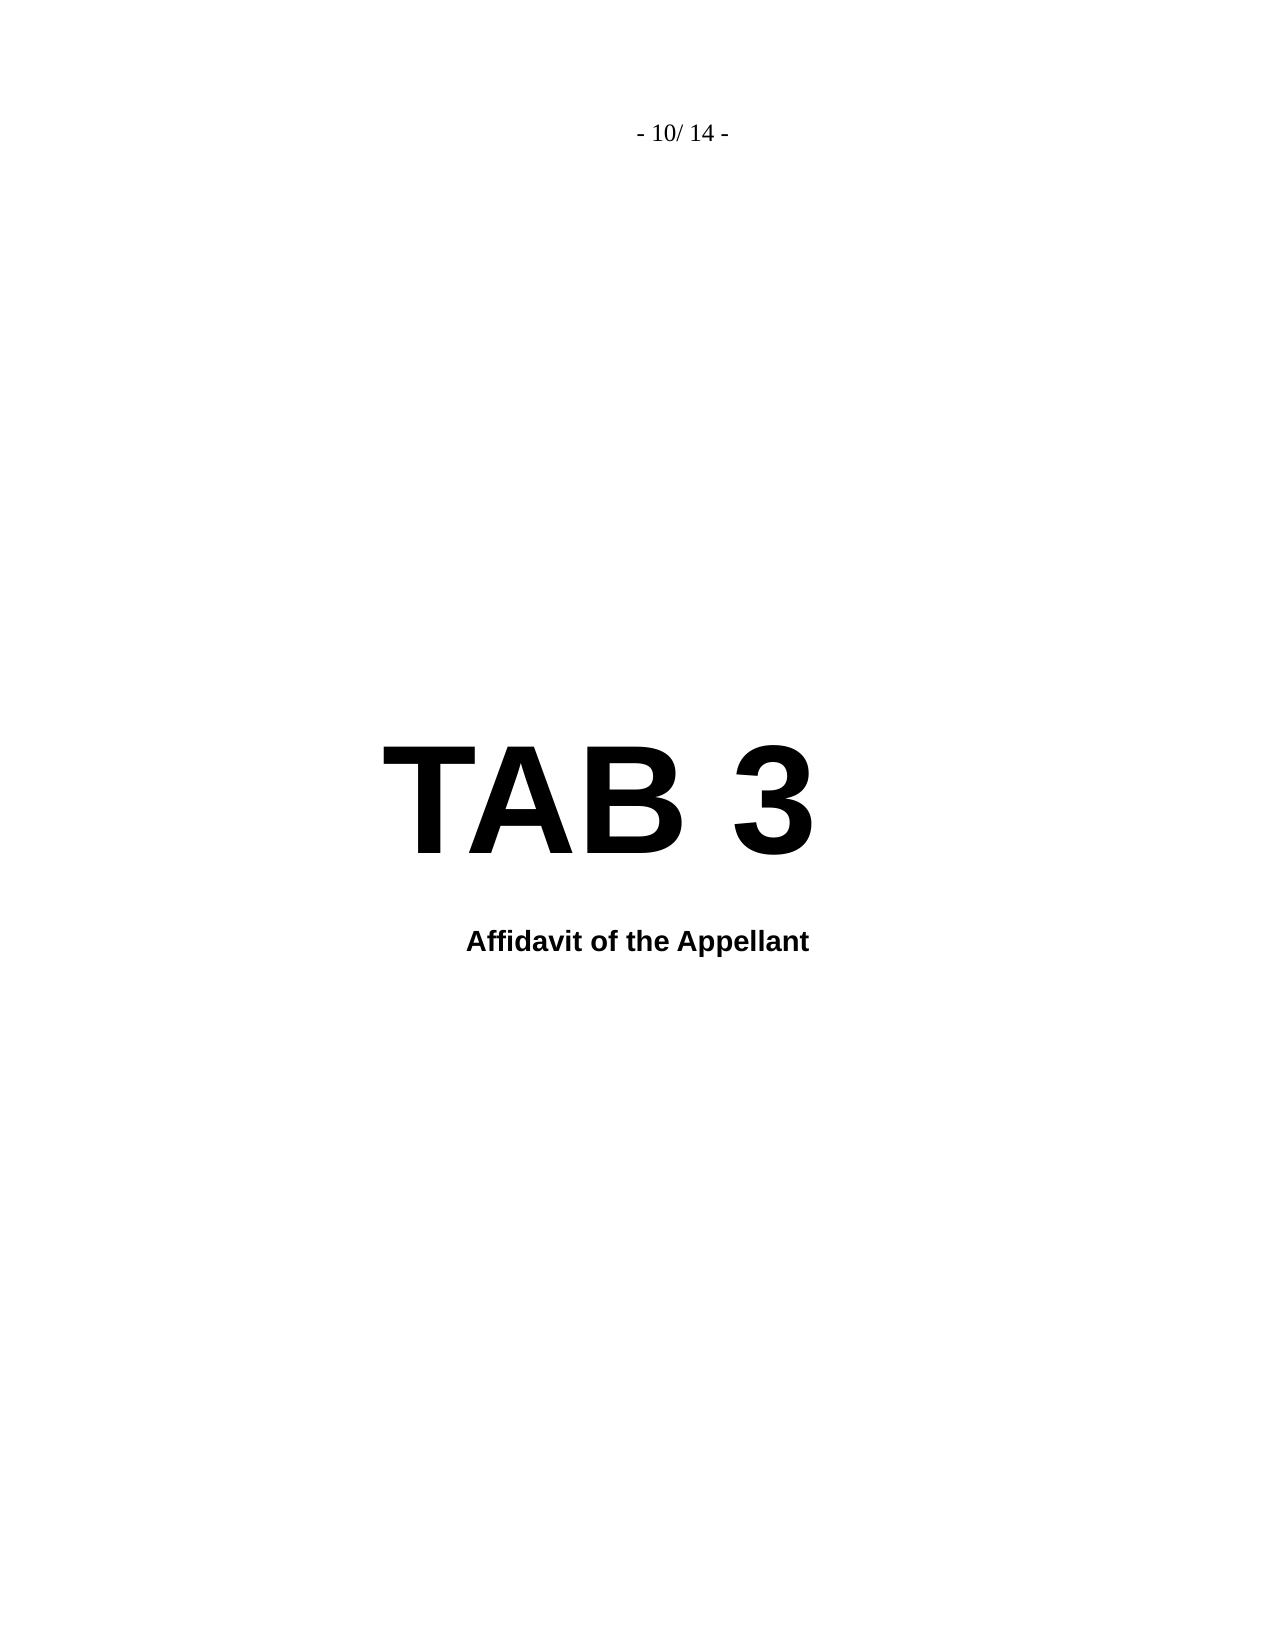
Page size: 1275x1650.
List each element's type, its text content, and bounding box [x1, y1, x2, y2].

subtitle Affidavit of the Appellant [118, 924, 1157, 957]
